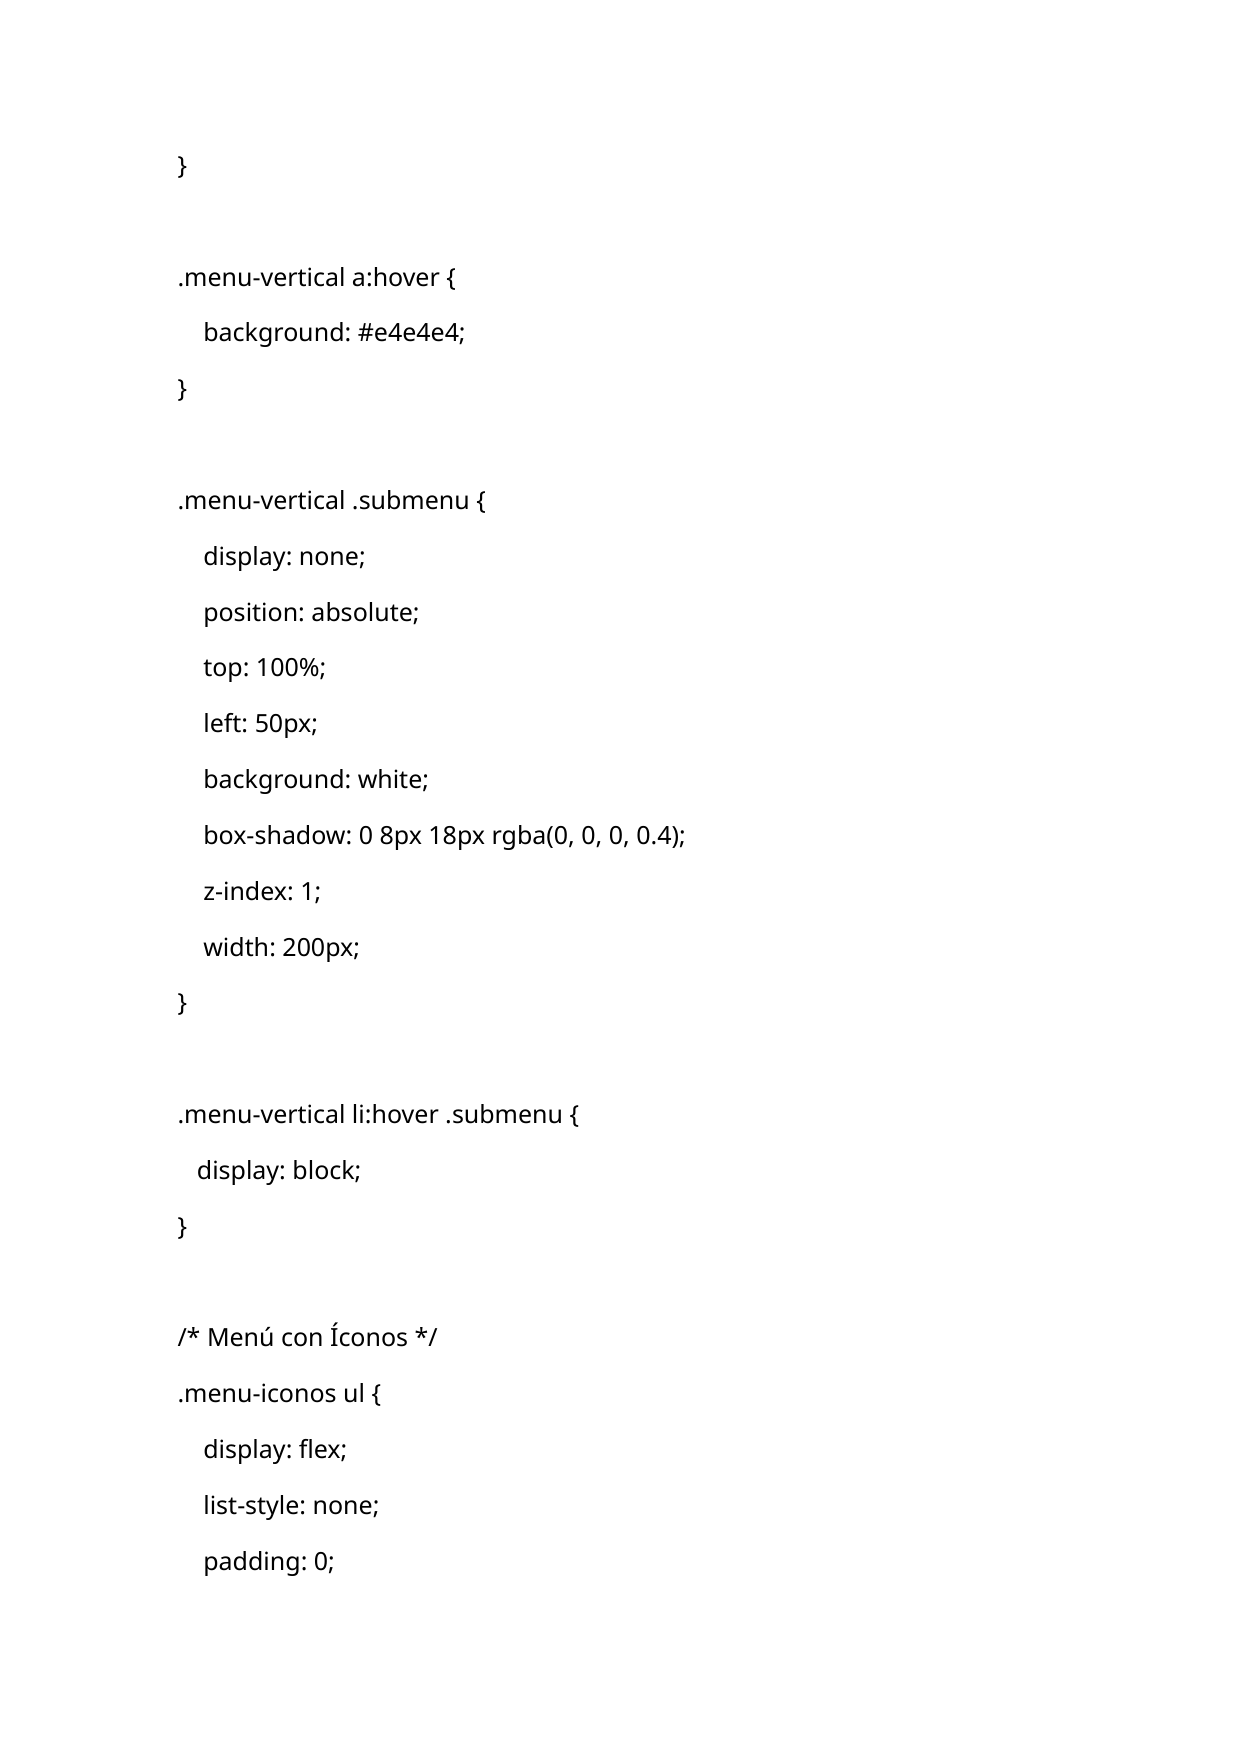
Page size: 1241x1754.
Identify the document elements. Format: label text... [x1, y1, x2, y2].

text width: 200px; [177, 929, 1063, 963]
text padding: 0; [177, 1543, 1063, 1577]
text box-shadow: 0 8px 18px rgba(0, 0, 0, 0.4); [177, 818, 1063, 852]
text display: none; [177, 538, 1063, 572]
text left: 50px; [177, 706, 1063, 740]
text background: #e4e4e4; [177, 315, 1063, 349]
text list-style: none; [177, 1488, 1063, 1522]
text display: flex; [177, 1432, 1063, 1466]
text } [177, 371, 1063, 405]
text .menu-vertical li:hover .submenu { [177, 1097, 1063, 1131]
text .menu-vertical a:hover { [177, 259, 1063, 293]
text } [177, 985, 1063, 1019]
text z-index: 1; [177, 873, 1063, 907]
text /* Menú con Íconos */ [177, 1320, 1063, 1354]
text .menu-iconos ul { [177, 1376, 1063, 1410]
text } [177, 148, 1063, 182]
text position: absolute; [177, 594, 1063, 628]
text .menu-vertical .submenu { [177, 483, 1063, 517]
text display: block; [177, 1153, 1063, 1187]
text background: white; [177, 762, 1063, 796]
text top: 100%; [177, 650, 1063, 684]
text } [177, 1208, 1063, 1242]
